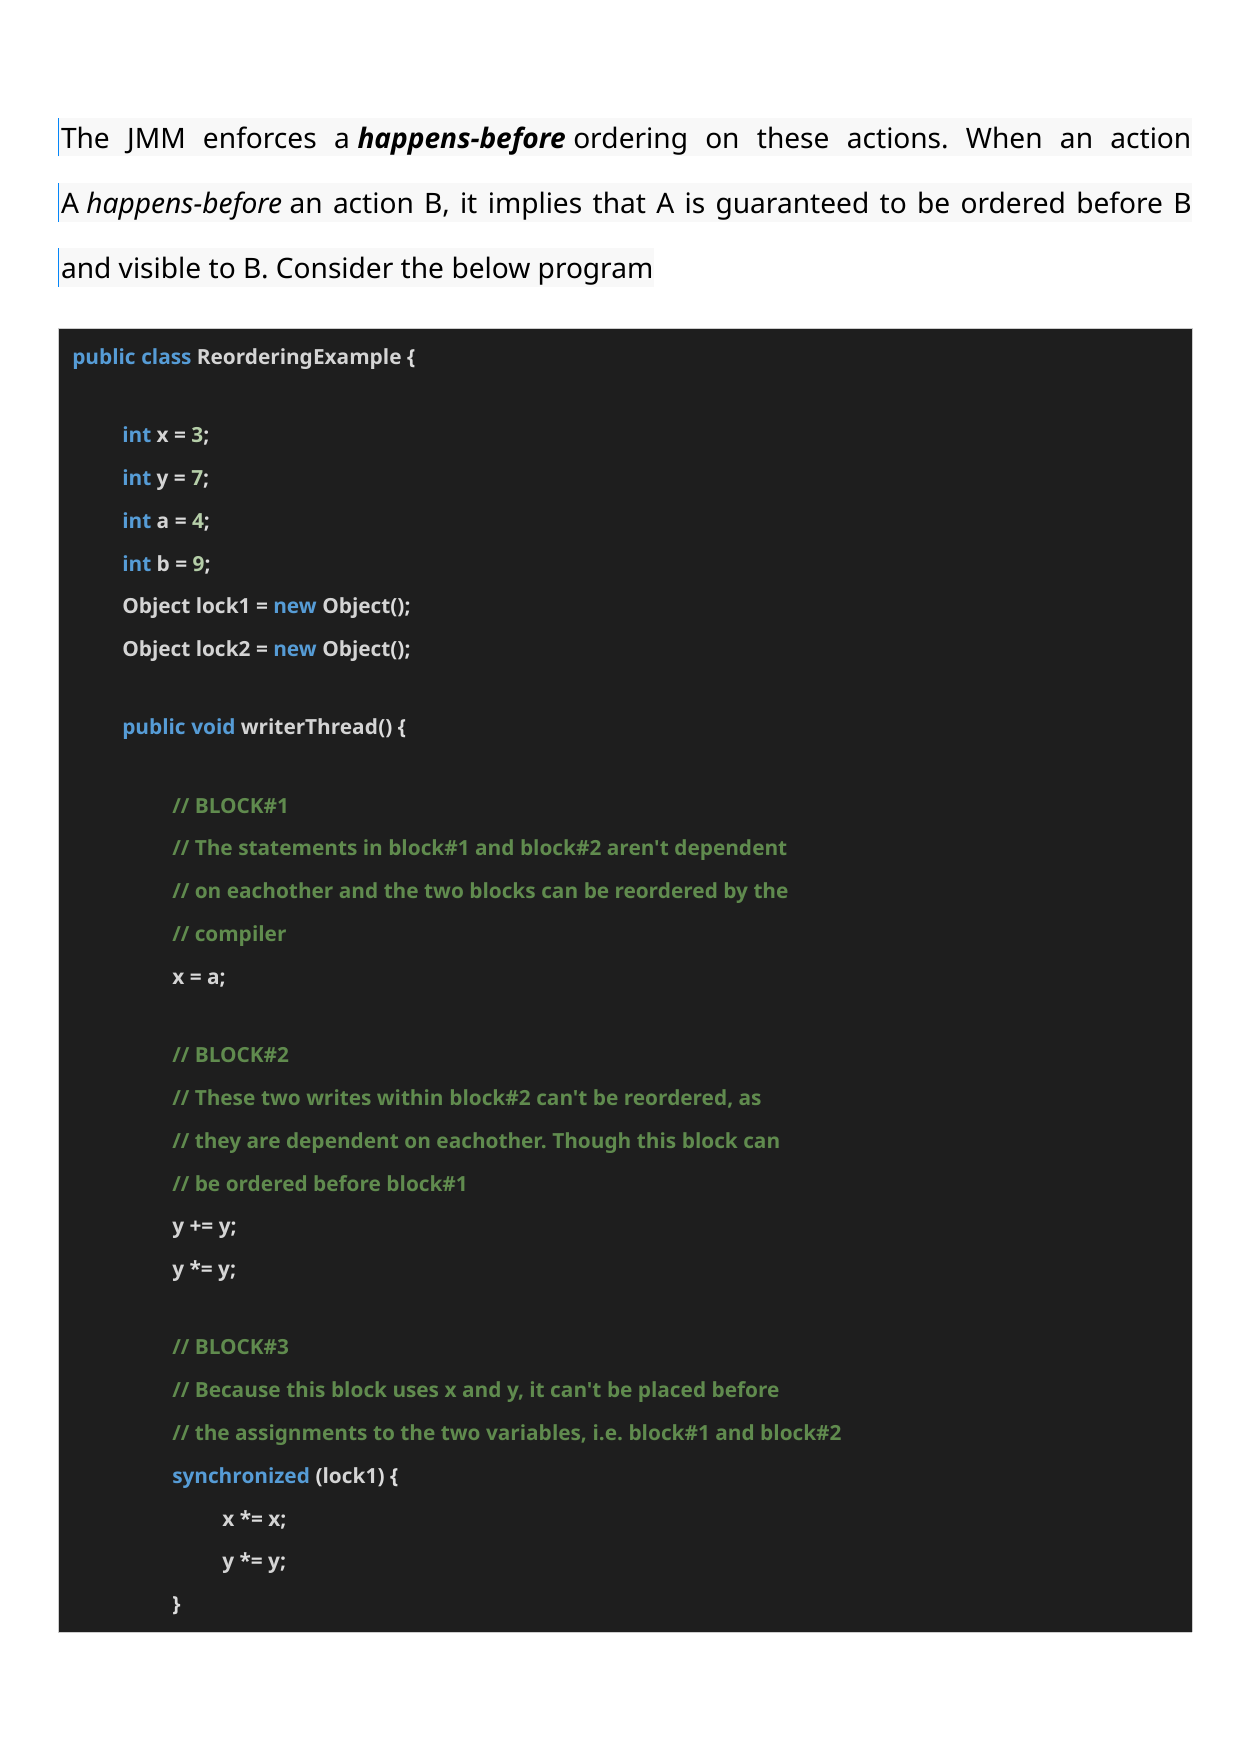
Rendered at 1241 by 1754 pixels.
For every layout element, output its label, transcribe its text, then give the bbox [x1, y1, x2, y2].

text public void writerThread() { [59, 698, 1192, 741]
text y *= y; [59, 1532, 1192, 1575]
text int b = 9; [59, 534, 1192, 577]
text int y = 7; [59, 449, 1192, 492]
text // on eachother and the two blocks can be reordered by the [59, 862, 1192, 905]
text } [59, 1575, 1192, 1632]
text // BLOCK#1 [59, 777, 1192, 819]
text x *= x; [59, 1489, 1192, 1532]
text y += y; [59, 1197, 1192, 1240]
text public class ReorderingExample { [59, 329, 1192, 371]
text // BLOCK#2 [59, 1026, 1192, 1069]
text // Because this block uses x and y, it can't be placed before [59, 1361, 1192, 1404]
text int a = 4; [59, 492, 1192, 534]
text // These two writes within block#2 can't be reordered, as [59, 1069, 1192, 1112]
text // they are dependent on eachother. Though this block can [59, 1112, 1192, 1154]
text The JMM enforces a happens-before ordering on these actions. When an action A happens-before an action B, it implies that A is guaranteed to be ordered before B and visible to B. Consider the below program [58, 118, 1192, 287]
text y *= y; [59, 1240, 1192, 1283]
text // compiler [59, 905, 1192, 948]
text // BLOCK#3 [59, 1318, 1192, 1361]
text Object lock1 = new Object(); [59, 577, 1192, 620]
text // the assignments to the two variables, i.e. block#1 and block#2 [59, 1404, 1192, 1447]
text int x = 3; [59, 406, 1192, 449]
text // be ordered before block#1 [59, 1154, 1192, 1197]
text synchronized (lock1) { [59, 1447, 1192, 1489]
text x = a; [59, 948, 1192, 991]
text // The statements in block#1 and block#2 aren't dependent [59, 819, 1192, 862]
text Object lock2 = new Object(); [59, 620, 1192, 663]
